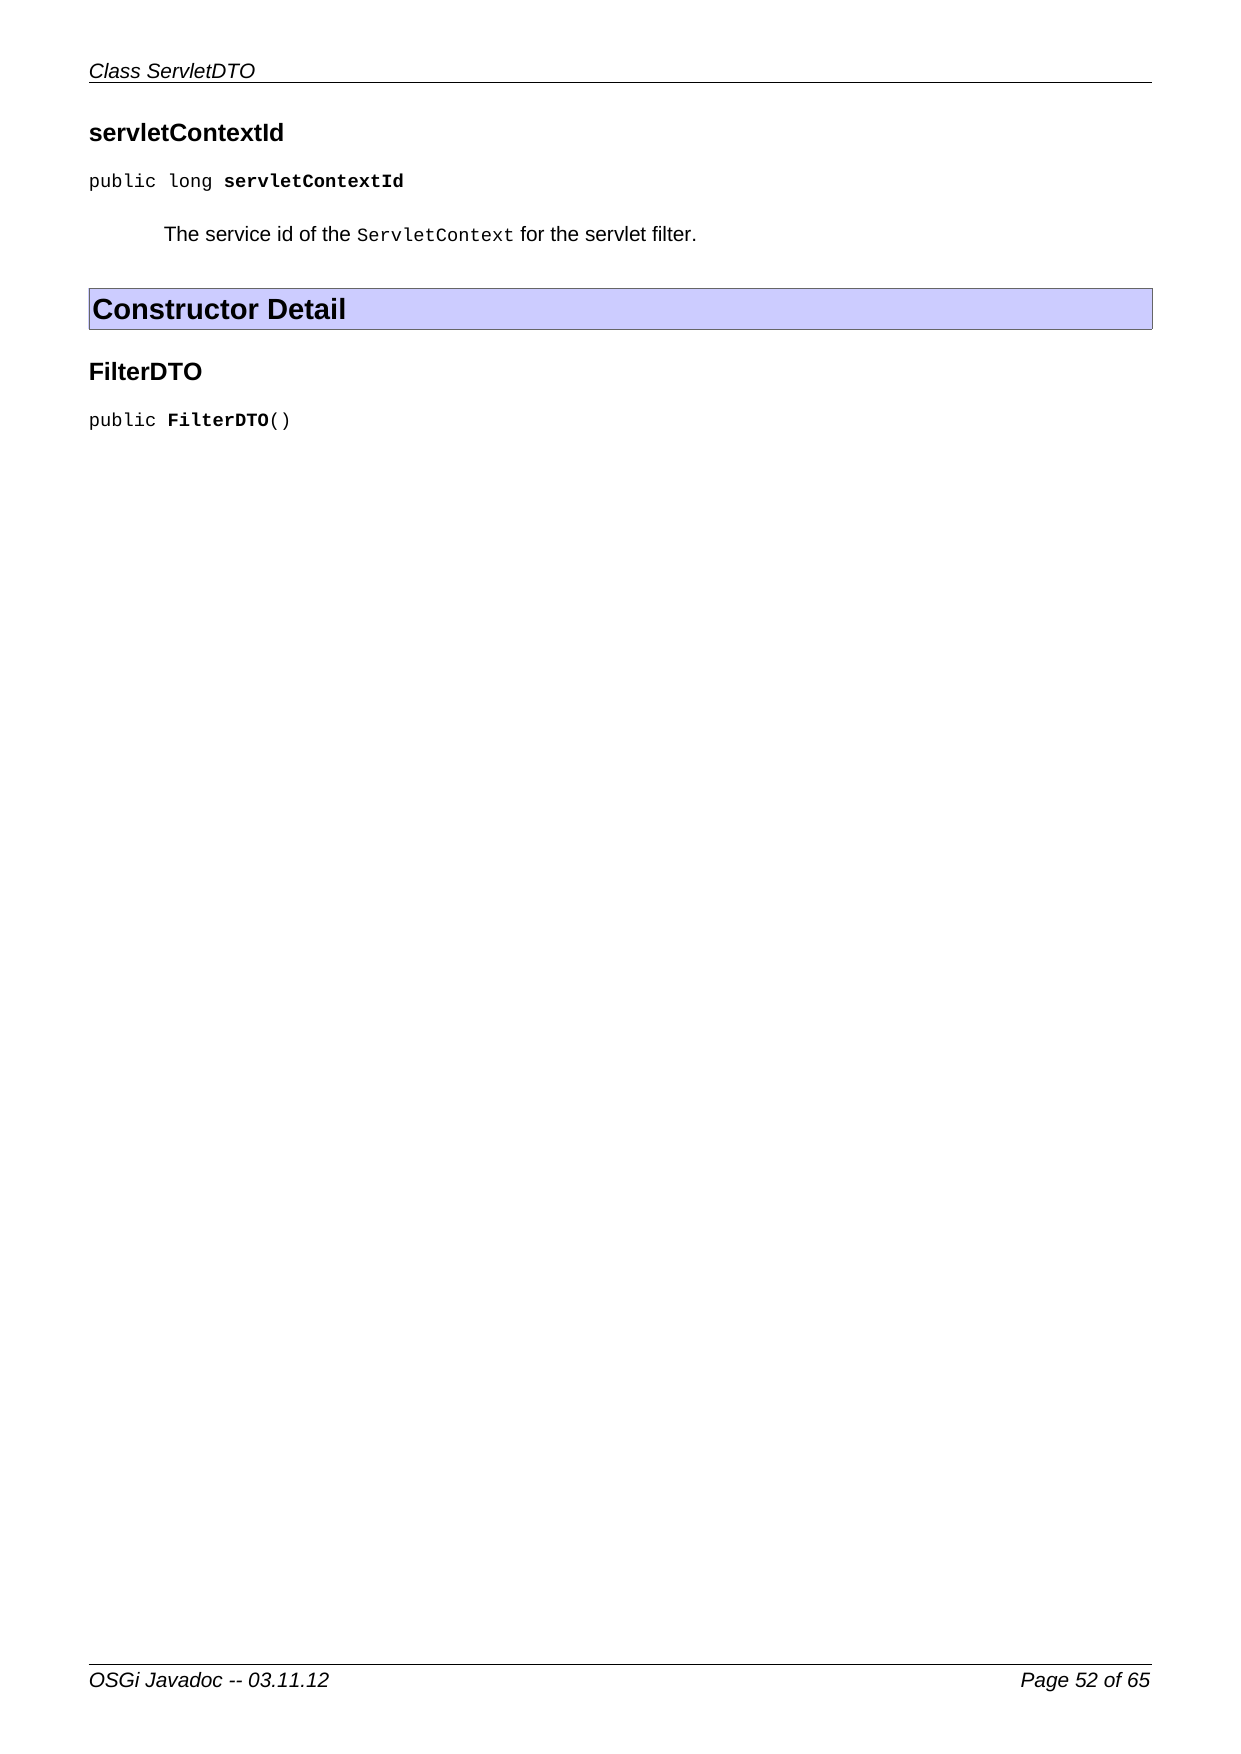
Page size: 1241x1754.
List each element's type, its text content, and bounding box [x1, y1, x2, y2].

subtitle Constructor Detail [90, 289, 1152, 329]
subtitle FilterDTO [88, 357, 1152, 386]
text public long servletContextId [88, 171, 1152, 193]
subtitle servletContextId [88, 118, 1152, 147]
text public FilterDTO() [88, 410, 1152, 432]
text The service id of the ServletContext for the servlet filter. [163, 222, 1152, 247]
